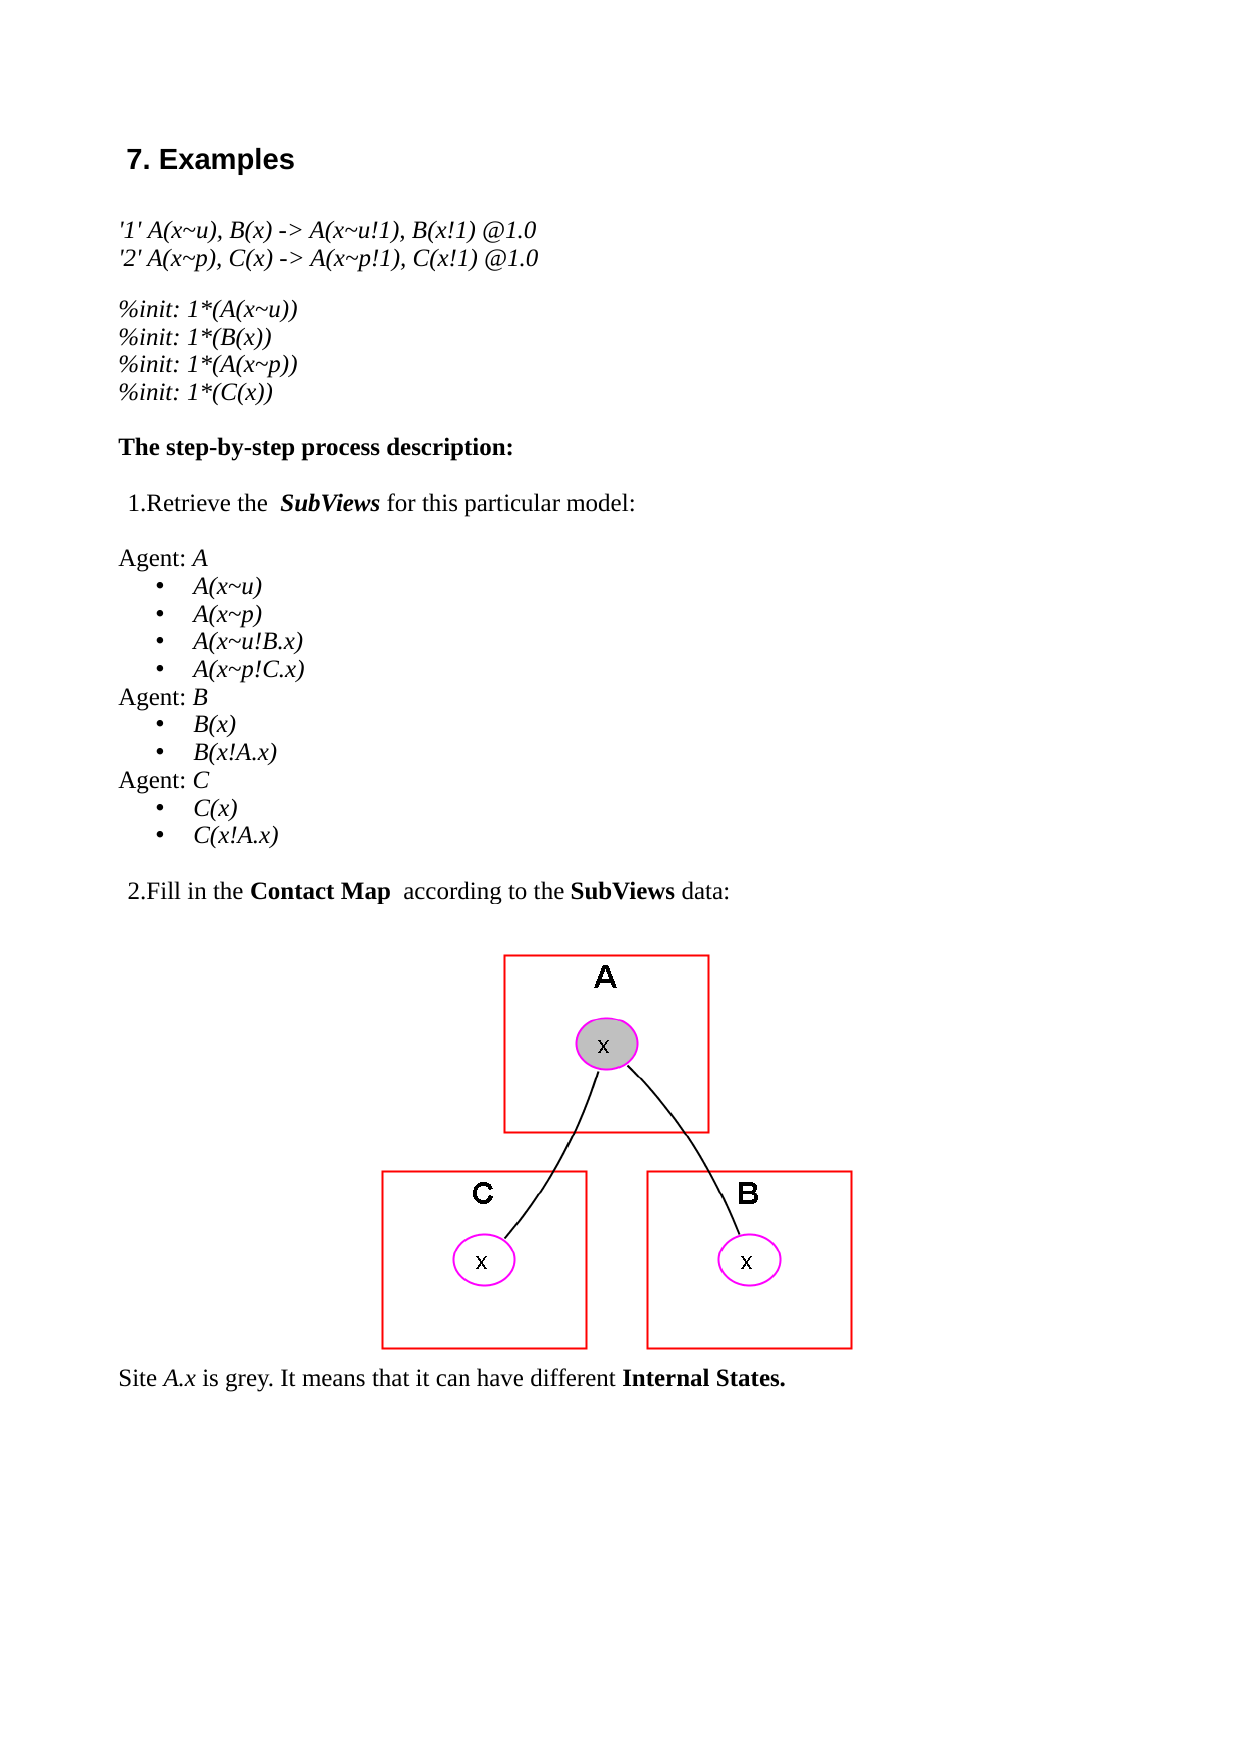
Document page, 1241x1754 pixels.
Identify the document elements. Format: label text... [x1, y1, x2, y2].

list Site A.x is grey. It means that it can have different Internal States. [118, 904, 1122, 1392]
text '2' A(x~p), C(x) -> A(x~p!1), C(x!1) @1.0 [118, 244, 1122, 271]
text Agent: B [118, 683, 1122, 711]
text Agent: A [118, 544, 1122, 572]
text %init: 1*(A(x~p)) [118, 350, 1122, 378]
list C(x) [156, 794, 1122, 821]
text %init: 1*(A(x~u)) [118, 295, 1122, 323]
text %init: 1*(B(x)) [118, 323, 1122, 350]
list A(x~p) [156, 600, 1122, 627]
list A(x~p!C.x) [156, 655, 1122, 683]
list B(x!A.x) [156, 738, 1122, 766]
list A(x~u!B.x) [156, 627, 1122, 655]
list Fill in the Contact Map according to the SubViews data: [121, 877, 1122, 904]
text The step-by-step process description: [118, 433, 1122, 461]
text %init: 1*(C(x)) [118, 378, 1122, 406]
list C(x!A.x) [156, 821, 1122, 849]
subtitle Examples [118, 143, 1122, 176]
text Agent: C [118, 766, 1122, 794]
text '1' A(x~u), B(x) -> A(x~u!1), B(x!1) @1.0 [118, 216, 1122, 244]
list B(x) [156, 711, 1122, 738]
list Retrieve the SubViews for this particular model: [121, 489, 1122, 517]
list A(x~u) [156, 572, 1122, 600]
